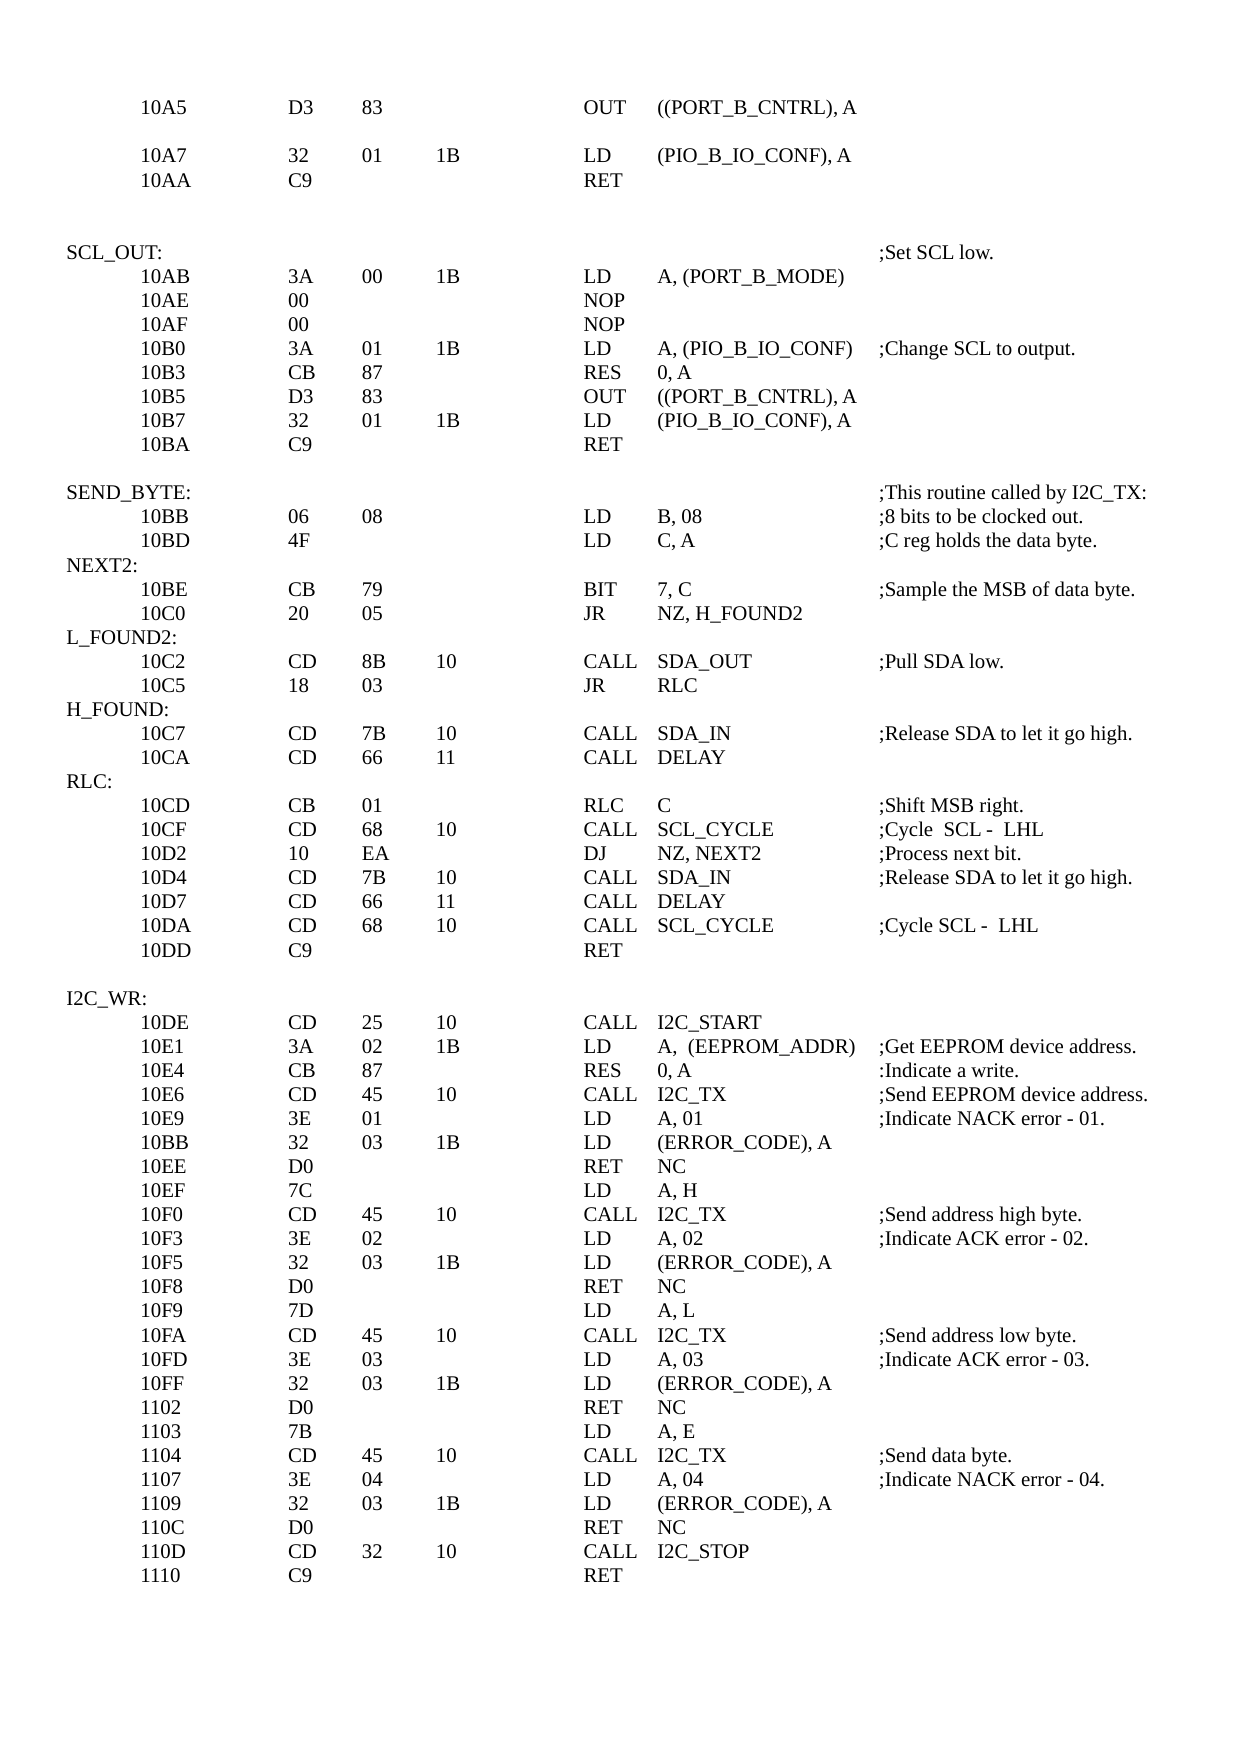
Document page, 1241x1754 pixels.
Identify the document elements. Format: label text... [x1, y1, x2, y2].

text H_FOUND: [66, 697, 1172, 721]
text 10D4 CD 7B 10 CALL SDA_IN ;Release SDA to let it go high. [66, 865, 1172, 889]
text 10F0 CD 45 10 CALL I2C_TX ;Send address high byte. [66, 1202, 1172, 1226]
text 10A5 D3 83 OUT ((PORT_B_CNTRL), A [66, 95, 1172, 119]
text 10DE CD 25 10 CALL I2C_START [66, 1010, 1172, 1034]
text 10BB 06 08 LD B, 08 ;8 bits to be clocked out. [66, 504, 1172, 528]
text 10E6 CD 45 10 CALL I2C_TX ;Send EEPROM device address. [66, 1082, 1172, 1106]
text 10BA C9 RET [66, 432, 1172, 456]
text I2C_WR: [66, 986, 1172, 1010]
text 10C5 18 03 JR RLC [66, 673, 1172, 697]
text 10A7 32 01 1B LD (PIO_B_IO_CONF), A [66, 143, 1172, 167]
text 10F5 32 03 1B LD (ERROR_CODE), A [66, 1250, 1172, 1274]
text 10D7 CD 66 11 CALL DELAY [66, 889, 1172, 913]
text 10F3 3E 02 LD A, 02 ;Indicate ACK error - 02. [66, 1226, 1172, 1250]
text 10BE CB 79 BIT 7, C ;Sample the MSB of data byte. [66, 577, 1172, 601]
text 10FF 32 03 1B LD (ERROR_CODE), A [66, 1371, 1172, 1395]
text 10AA C9 RET [66, 167, 1172, 192]
text 10F8 D0 RET NC [66, 1274, 1172, 1298]
text RLC: [66, 769, 1172, 793]
text 10C0 20 05 JR NZ, H_FOUND2 [66, 601, 1172, 625]
text 10CF CD 68 10 CALL SCL_CYCLE ;Cycle SCL - LHL [66, 817, 1172, 841]
text 1103 7B LD A, E [66, 1419, 1172, 1443]
text 1110 C9 RET [66, 1563, 1172, 1587]
text 1102 D0 RET NC [66, 1395, 1172, 1419]
text L_FOUND2: [66, 625, 1172, 649]
text 1107 3E 04 LD A, 04 ;Indicate NACK error - 04. [66, 1467, 1172, 1491]
text 10FA CD 45 10 CALL I2C_TX ;Send address low byte. [66, 1322, 1172, 1347]
text SEND_BYTE: ;This routine called by I2C_TX: [66, 480, 1172, 504]
text 10AE 00 NOP [66, 288, 1172, 312]
text 10EF 7C LD A, H [66, 1178, 1172, 1202]
text 10AF 00 NOP [66, 312, 1172, 336]
text 10AB 3A 00 1B LD A, (PORT_B_MODE) [66, 264, 1172, 288]
text 10CD CB 01 RLC C ;Shift MSB right. [66, 793, 1172, 817]
text 10D2 10 EA DJ NZ, NEXT2 ;Process next bit. [66, 841, 1172, 865]
text 10E9 3E 01 LD A, 01 ;Indicate NACK error - 01. [66, 1106, 1172, 1130]
text NEXT2: [66, 552, 1172, 577]
text 10EE D0 RET NC [66, 1154, 1172, 1178]
text 10E4 CB 87 RES 0, A :Indicate a write. [66, 1058, 1172, 1082]
text 10DA CD 68 10 CALL SCL_CYCLE ;Cycle SCL - LHL [66, 913, 1172, 937]
text 10DD C9 RET [66, 937, 1172, 962]
text 10E1 3A 02 1B LD A, (EEPROM_ADDR) ;Get EEPROM device address. [66, 1034, 1172, 1058]
text 110D CD 32 10 CALL I2C_STOP [66, 1539, 1172, 1563]
text 10C7 CD 7B 10 CALL SDA_IN ;Release SDA to let it go high. [66, 721, 1172, 745]
text 10CA CD 66 11 CALL DELAY [66, 745, 1172, 769]
text 10F9 7D LD A, L [66, 1298, 1172, 1322]
text 10B0 3A 01 1B LD A, (PIO_B_IO_CONF) ;Change SCL to output. [66, 336, 1172, 360]
text 110C D0 RET NC [66, 1515, 1172, 1539]
text 10C2 CD 8B 10 CALL SDA_OUT ;Pull SDA low. [66, 649, 1172, 673]
text 1109 32 03 1B LD (ERROR_CODE), A [66, 1491, 1172, 1515]
text 10B5 D3 83 OUT ((PORT_B_CNTRL), A [66, 384, 1172, 408]
text 10BD 4F LD C, A ;C reg holds the data byte. [66, 528, 1172, 552]
text 10B3 CB 87 RES 0, A [66, 360, 1172, 384]
text 10B7 32 01 1B LD (PIO_B_IO_CONF), A [66, 408, 1172, 432]
text 10BB 32 03 1B LD (ERROR_CODE), A [66, 1130, 1172, 1154]
text 1104 CD 45 10 CALL I2C_TX ;Send data byte. [66, 1443, 1172, 1467]
text 10FD 3E 03 LD A, 03 ;Indicate ACK error - 03. [66, 1347, 1172, 1371]
text SCL_OUT: ;Set SCL low. [66, 240, 1172, 264]
